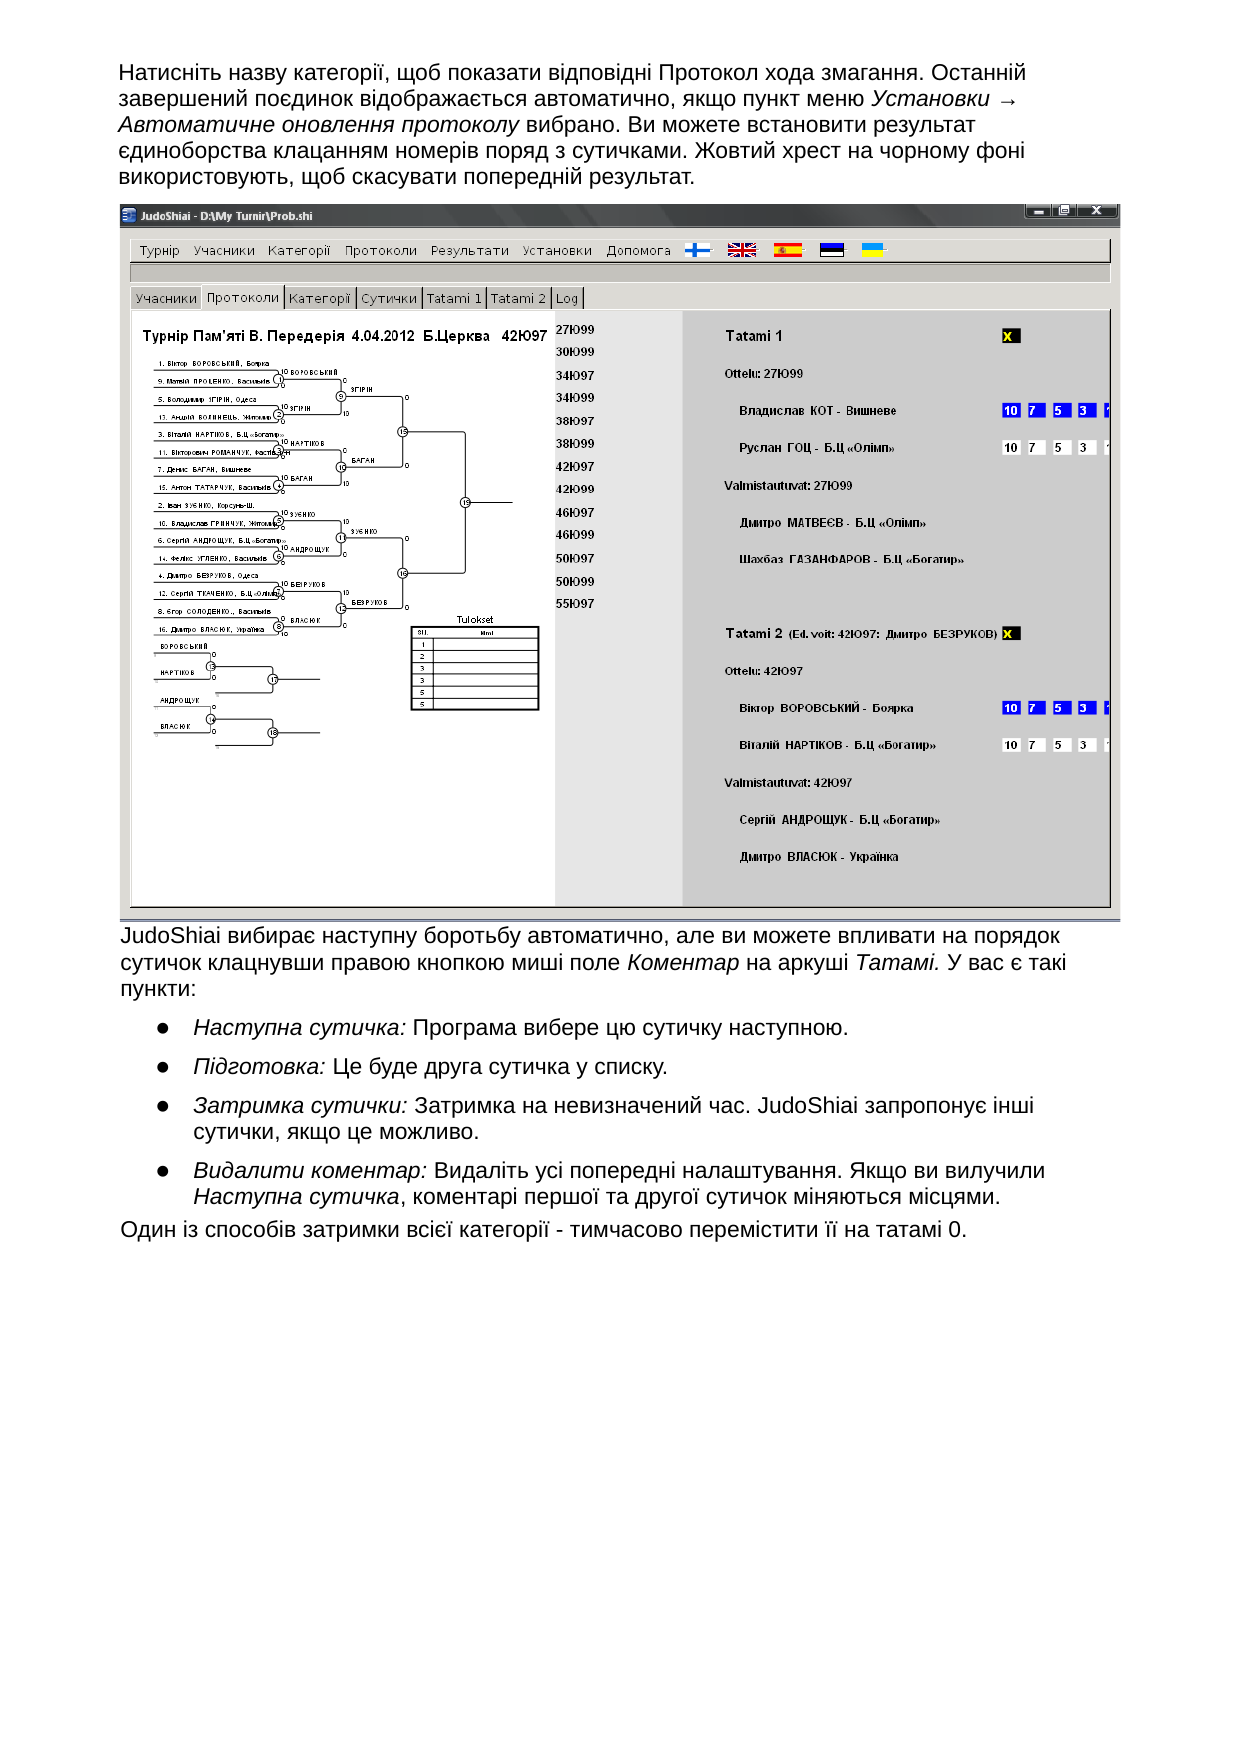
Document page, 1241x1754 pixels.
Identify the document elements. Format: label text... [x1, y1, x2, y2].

text Один із способів затримки всієї категорії - тимчасово перемістити її на татамі 0. [120, 1222, 1122, 1242]
text JudoShiai вибирає наступну боротьбу автоматично, але ви можете впливати на порядок сутичок клацнувши правою кнопкою миші поле Коментар на аркуші Татамі. У вас є такі пункти: [120, 923, 1072, 1002]
text [120, 195, 1072, 203]
list Підготовка: Це буде друга сутичка у списку. [156, 1053, 1122, 1079]
list Наступна сутичка: Програма вибере цю сутичку наступною. [156, 1014, 1122, 1040]
list Видалити коментар: Видаліть усі попередні налаштування. Якщо ви вилучили Наступна сутичка, коментарі першої та другої сутичок міняються місцями. [156, 1157, 1122, 1209]
list Затримка сутички: Затримка на невизначений час. JudoShiai запропонує інші сутички, якщо це можливо. [156, 1092, 1122, 1144]
text Натисніть назву категорії, щоб показати відповідні Протокол хода змагання. Останній завершений поєдинок відображається автоматично, якщо пункт меню Установки → Автоматичне оновлення протоколу вибрано. Ви можете встановити результат єдиноборства клацанням номерів поряд з сутичками. Жовтий хрест на чорному фоні використовують, щоб скасувати попередній результат. [118, 59, 1072, 189]
picture [119, 204, 1121, 922]
